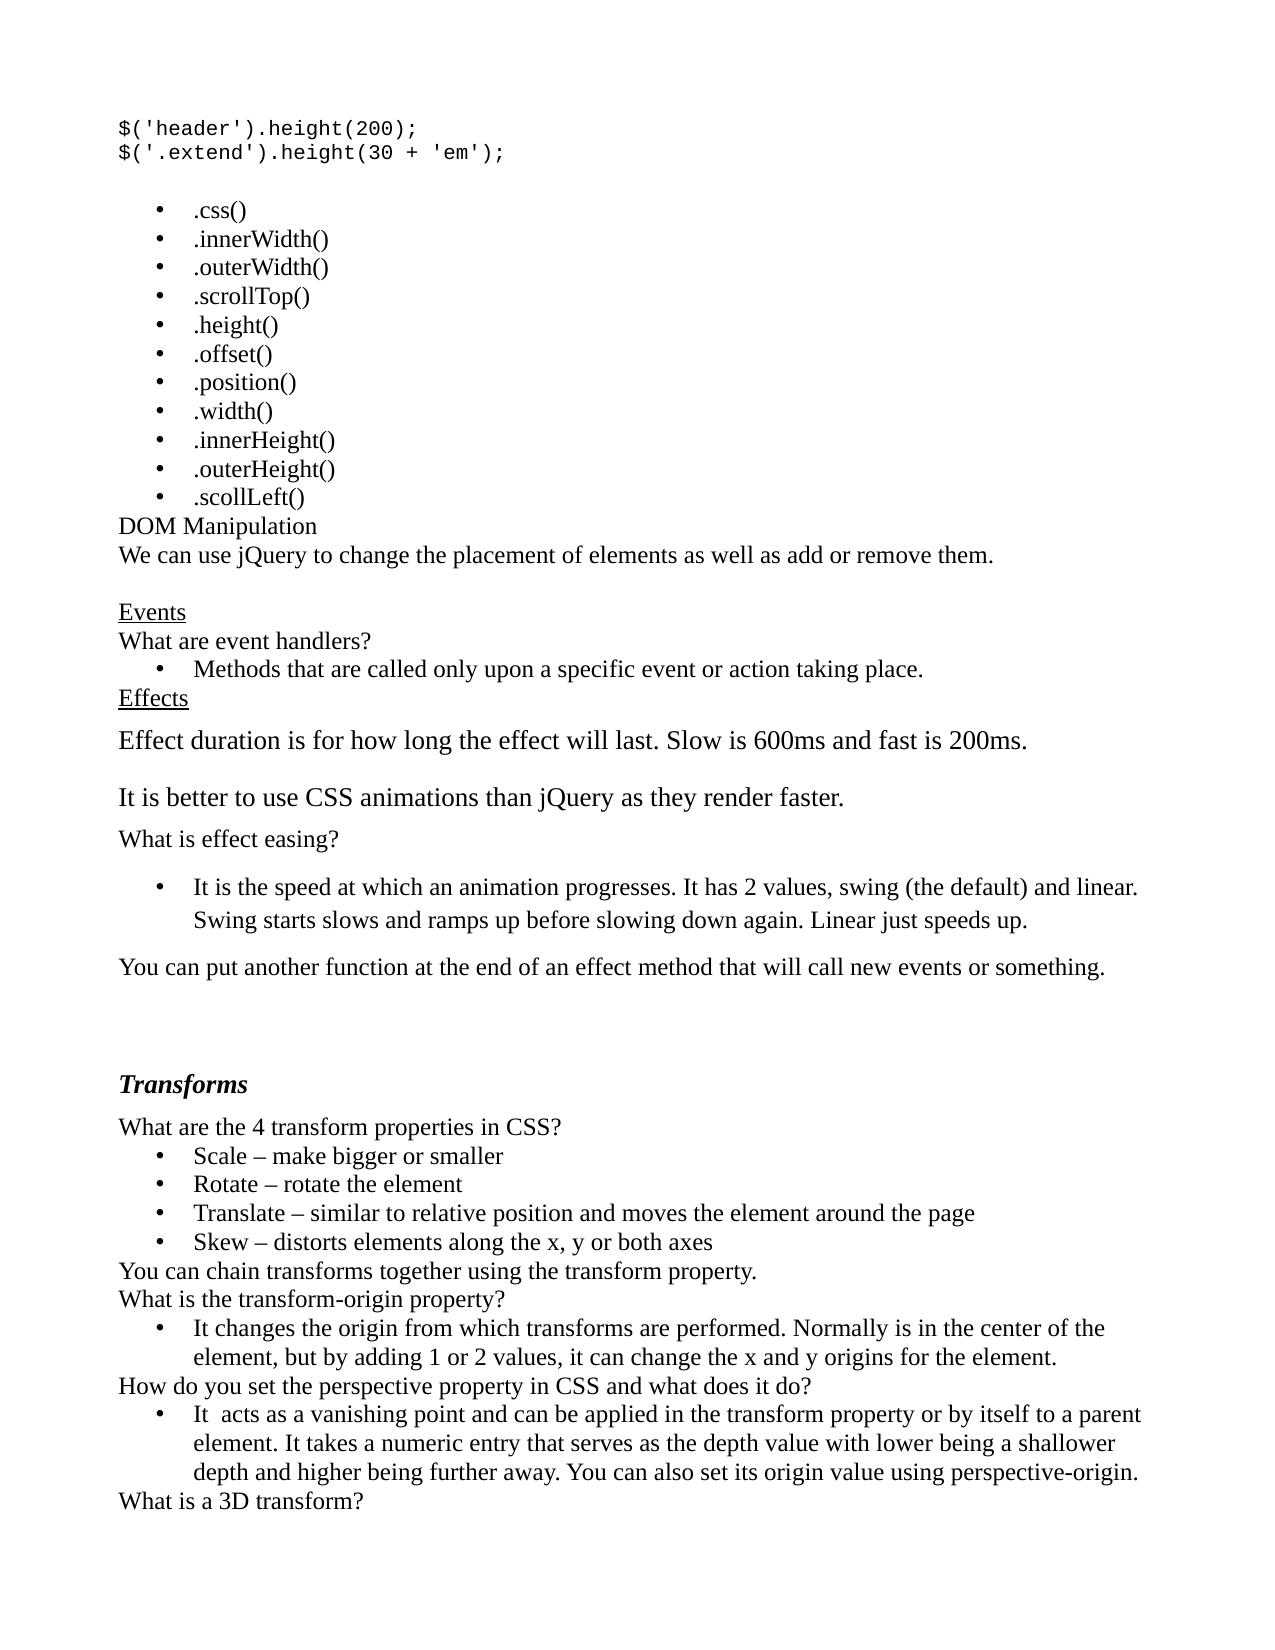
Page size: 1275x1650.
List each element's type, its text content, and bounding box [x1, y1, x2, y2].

list It changes the origin from which transforms are performed. Normally is in the center of the element, but by adding 1 or 2 values, it can change the x and y origins for the element. [156, 1313, 1157, 1371]
list It is the speed at which an animation progresses. It has 2 values, swing (the default) and linear. Swing starts slows and ramps up before slowing down again. Linear just speeds up. [156, 872, 1157, 934]
list What is the transform-origin property? [118, 1284, 1157, 1313]
list Methods that are called only upon a specific event or action taking place. [156, 654, 1157, 683]
list Scale – make bigger or smaller [156, 1141, 1157, 1169]
list .height() [156, 310, 1157, 339]
text You can put another function at the end of an effect method that will call new events or something. [118, 952, 1157, 981]
list .innerWidth() [156, 224, 1157, 252]
subtitle Effect duration is for how long the effect will last. Slow is 600ms and fast is 200ms. [118, 724, 1157, 756]
subtitle It is better to use CSS animations than jQuery as they render faster. [118, 781, 1157, 812]
text $('.extend').height(30 + 'em'); [118, 142, 1157, 165]
text What is effect easing? [118, 824, 1157, 853]
list It acts as a vanishing point and can be applied in the transform property or by itself to a parent element. It takes a numeric entry that serves as the depth value with lower being a shallower depth and higher being further away. You can also set its origin value using perspective-origin. [156, 1399, 1157, 1486]
list .offset() [156, 339, 1157, 367]
text Effects [118, 683, 1157, 712]
list Translate – similar to relative position and moves the element around the page [156, 1198, 1157, 1227]
text Events [118, 597, 1157, 626]
text We can use jQuery to change the placement of elements as well as add or remove them. [118, 540, 1157, 569]
list Rotate – rotate the element [156, 1169, 1157, 1198]
list .css() [156, 195, 1157, 224]
text How do you set the perspective property in CSS and what does it do? [118, 1371, 1157, 1399]
list .outerWidth() [156, 252, 1157, 281]
text What are event handlers? [118, 626, 1157, 654]
list .scrollTop() [156, 281, 1157, 310]
text DOM Manipulation [118, 511, 1157, 540]
list .innerHeight() [156, 425, 1157, 454]
list You can chain transforms together using the transform property. [118, 1256, 1157, 1284]
list Skew – distorts elements along the x, y or both axes [156, 1227, 1157, 1256]
list .position() [156, 367, 1157, 396]
subtitle Transforms [118, 1068, 1157, 1099]
text What are the 4 transform properties in CSS? [118, 1112, 1157, 1141]
text $('header').height(200); [118, 118, 1157, 142]
list .scollLeft() [156, 482, 1157, 511]
text What is a 3D transform? [118, 1486, 1157, 1514]
list .width() [156, 396, 1157, 425]
list .outerHeight() [156, 454, 1157, 482]
